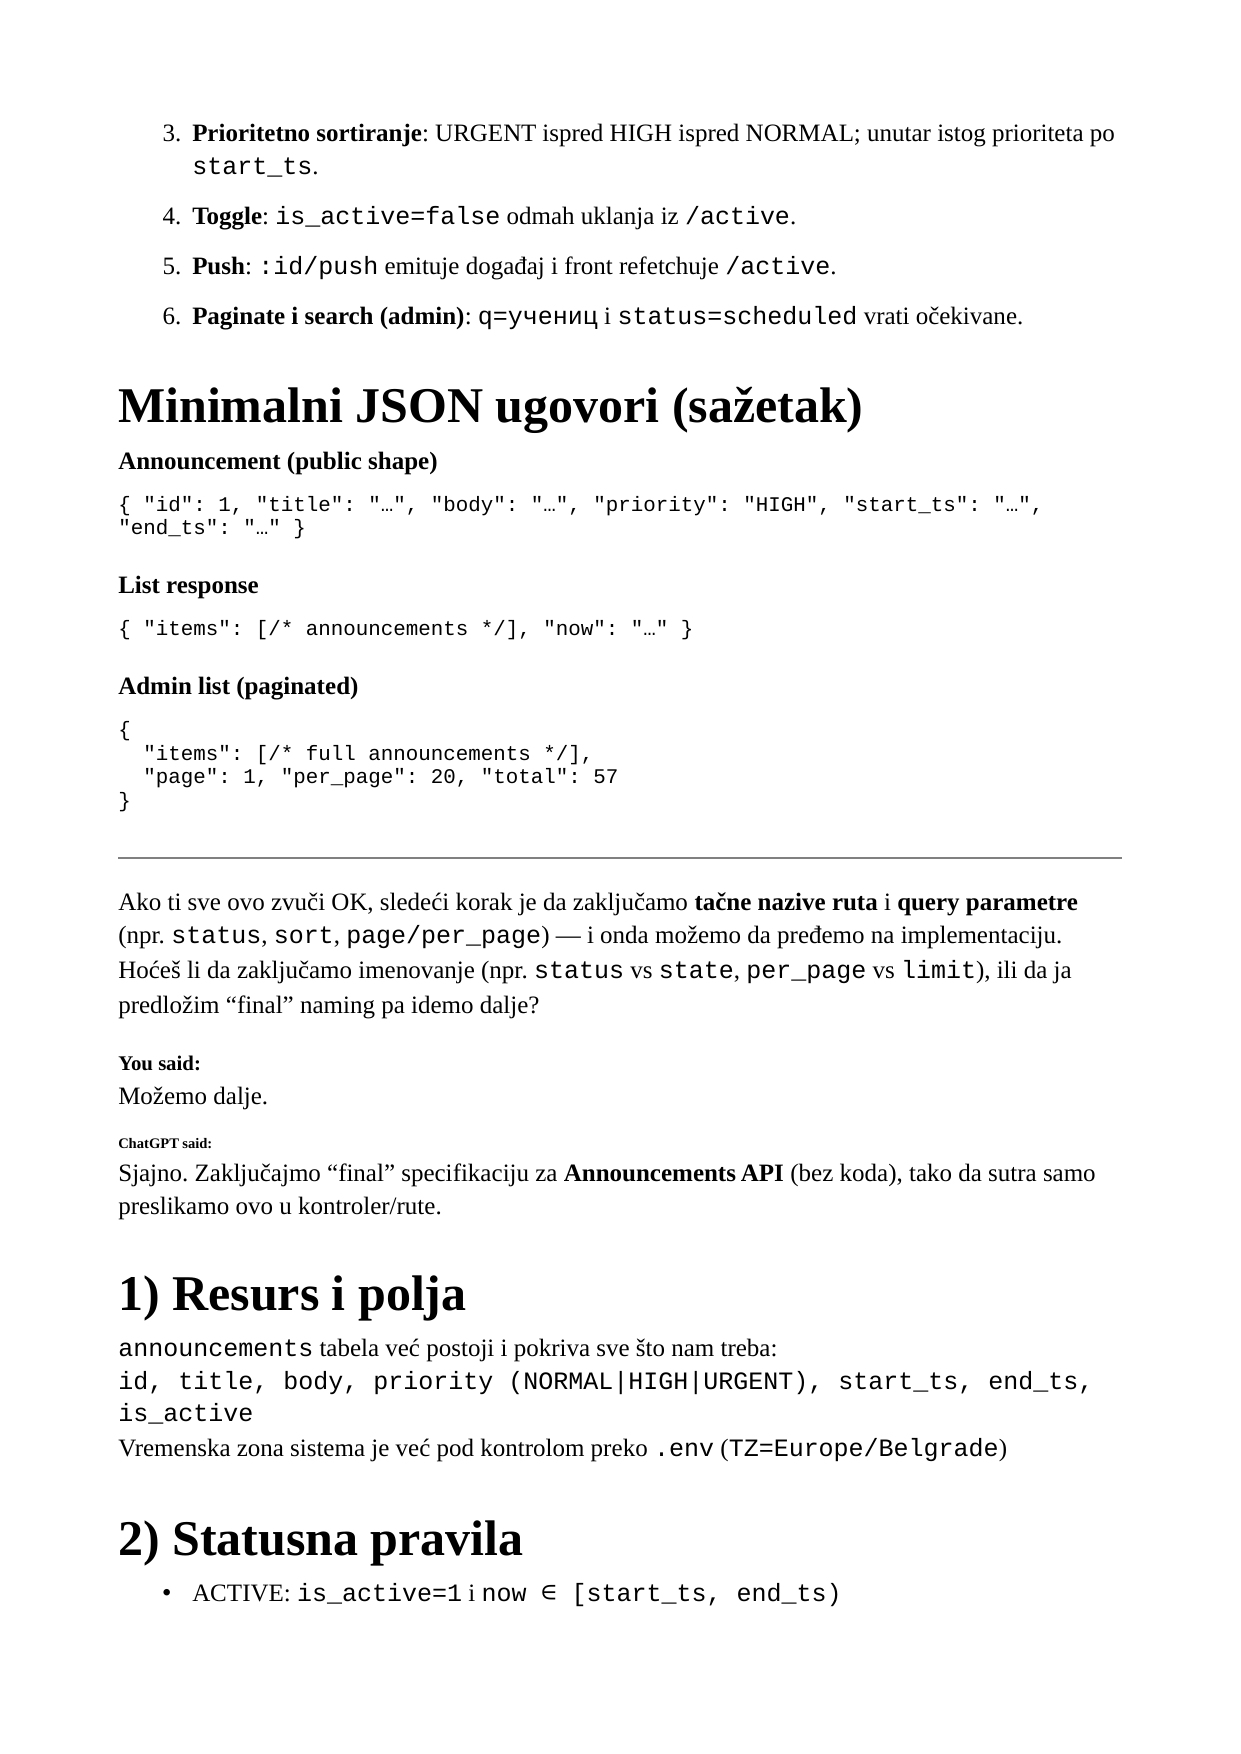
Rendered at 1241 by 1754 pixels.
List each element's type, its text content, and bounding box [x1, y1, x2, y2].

text announcements tabela već postoji i pokriva sve što nam treba: id, title, body, priority (NORMAL|HIGH|URGENT), start_ts, end_ts, is_active Vremenska zona sistema je već pod kontrolom preko .env (TZ=Europe/Belgrade) [118, 1333, 1122, 1464]
text Admin list (paginated) [118, 671, 1122, 700]
list Toggle: is_active=false odmah uklanja iz /active. [162, 201, 1122, 232]
text "items": [/* full announcements */], [118, 742, 1122, 766]
list Prioritetno sortiranje: URGENT ispred HIGH ispred NORMAL; unutar istog prioriteta po start_ts. [162, 118, 1122, 182]
text { "items": [/* announcements */], "now": "…" } [118, 618, 1122, 642]
text "page": 1, "per_page": 20, "total": 57 [118, 766, 1122, 790]
text Sjajno. Zaključajmo “final” specifikaciju za Announcements API (bez koda), tako da sutra samo preslikamo ovo u kontroler/rute. [118, 1158, 1122, 1219]
text { "id": 1, "title": "…", "body": "…", "priority": "HIGH", "start_ts": "…", "end_ts": "…" } [118, 494, 1122, 541]
subtitle 1) Resurs i polja [118, 1263, 1122, 1321]
text { [118, 719, 1122, 742]
text Ako ti sve ovo zvuči OK, sledeći korak je da zaključamo tačne nazive ruta i query parametre (npr. status, sort, page/per_page) — i onda možemo da pređemo na implementaciju. Hoćeš li da zaključamo imenovanje (npr. status vs state, per_page vs limit), ili da ja predložim “final” naming pa idemo dalje? [118, 887, 1122, 1019]
text Možemo dalje. [118, 1081, 1122, 1109]
subtitle You said: [118, 1051, 1122, 1074]
list Paginate i search (admin): q=учениц i status=scheduled vrati očekivane. [162, 301, 1122, 332]
subtitle ChatGPT said: [118, 1135, 1122, 1151]
text } [118, 790, 1122, 813]
subtitle Minimalni JSON ugovori (sažetak) [118, 376, 1122, 434]
text Announcement (public shape) [118, 446, 1122, 475]
list Push: :id/push emituje događaj i front refetchuje /active. [162, 251, 1122, 282]
subtitle 2) Statusna pravila [118, 1508, 1122, 1566]
list ACTIVE: is_active=1 i now ∈ [start_ts, end_ts) [162, 1578, 1122, 1609]
text List response [118, 571, 1122, 599]
